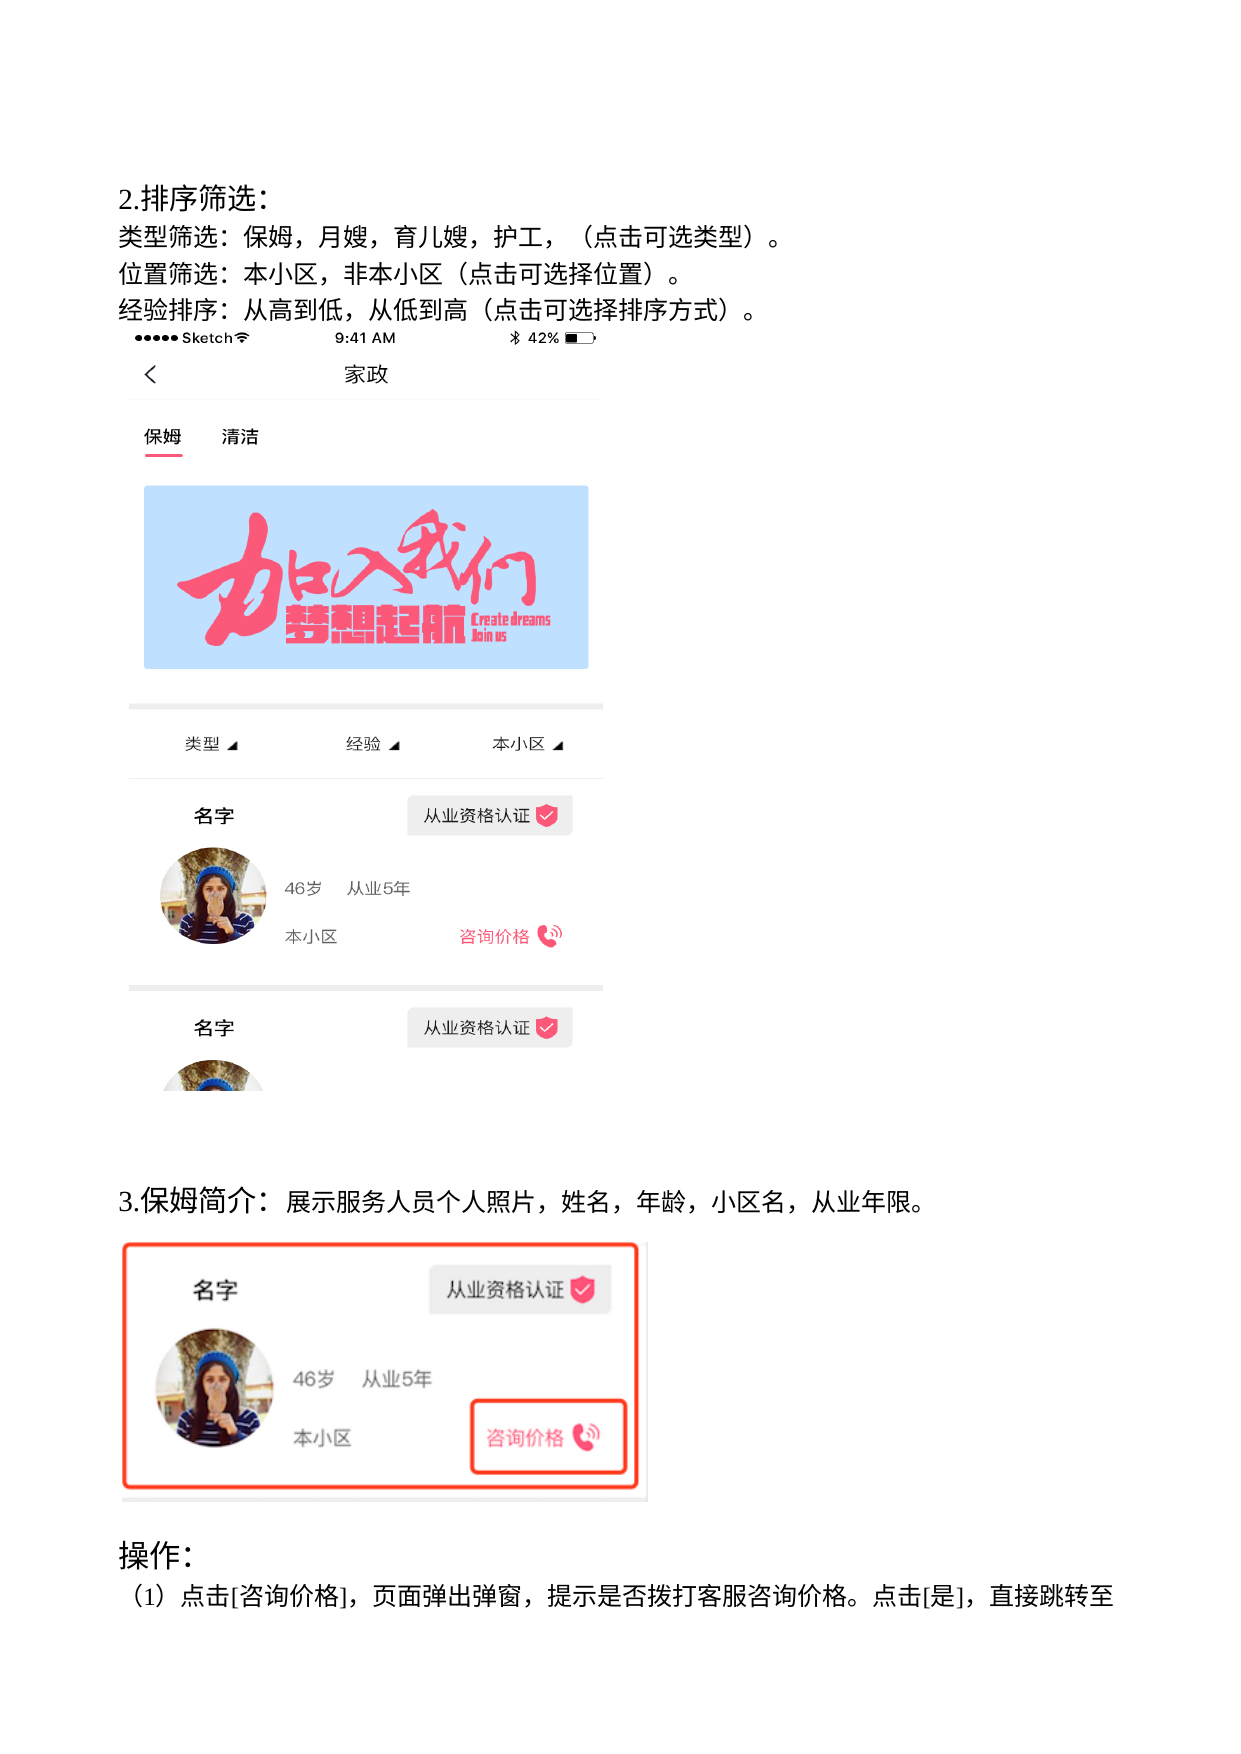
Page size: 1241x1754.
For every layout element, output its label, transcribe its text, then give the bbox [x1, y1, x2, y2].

text 3.保姆简介：展示服务人员个人照片，姓名，年龄，小区名，从业年限。 [118, 1177, 1122, 1219]
picture [122, 1242, 648, 1502]
text 2.排序筛选： [118, 176, 1122, 218]
text 位置筛选：本小区，非本小区（点击可选择位置）。 [118, 254, 1122, 290]
text （1）点击[咨询价格]，页面弹出弹窗，提示是否拨打客服咨询价格。点击[是]，直接跳转至 [118, 1576, 1122, 1612]
text 类型筛选：保姆，月嫂，育儿嫂，护工，（点击可选类型）。 [118, 218, 1122, 254]
text 经验排序：从高到低，从低到高（点击可选择排序方式）。 [118, 290, 1122, 327]
picture [128, 326, 604, 1091]
text 操作： [118, 1531, 1122, 1576]
